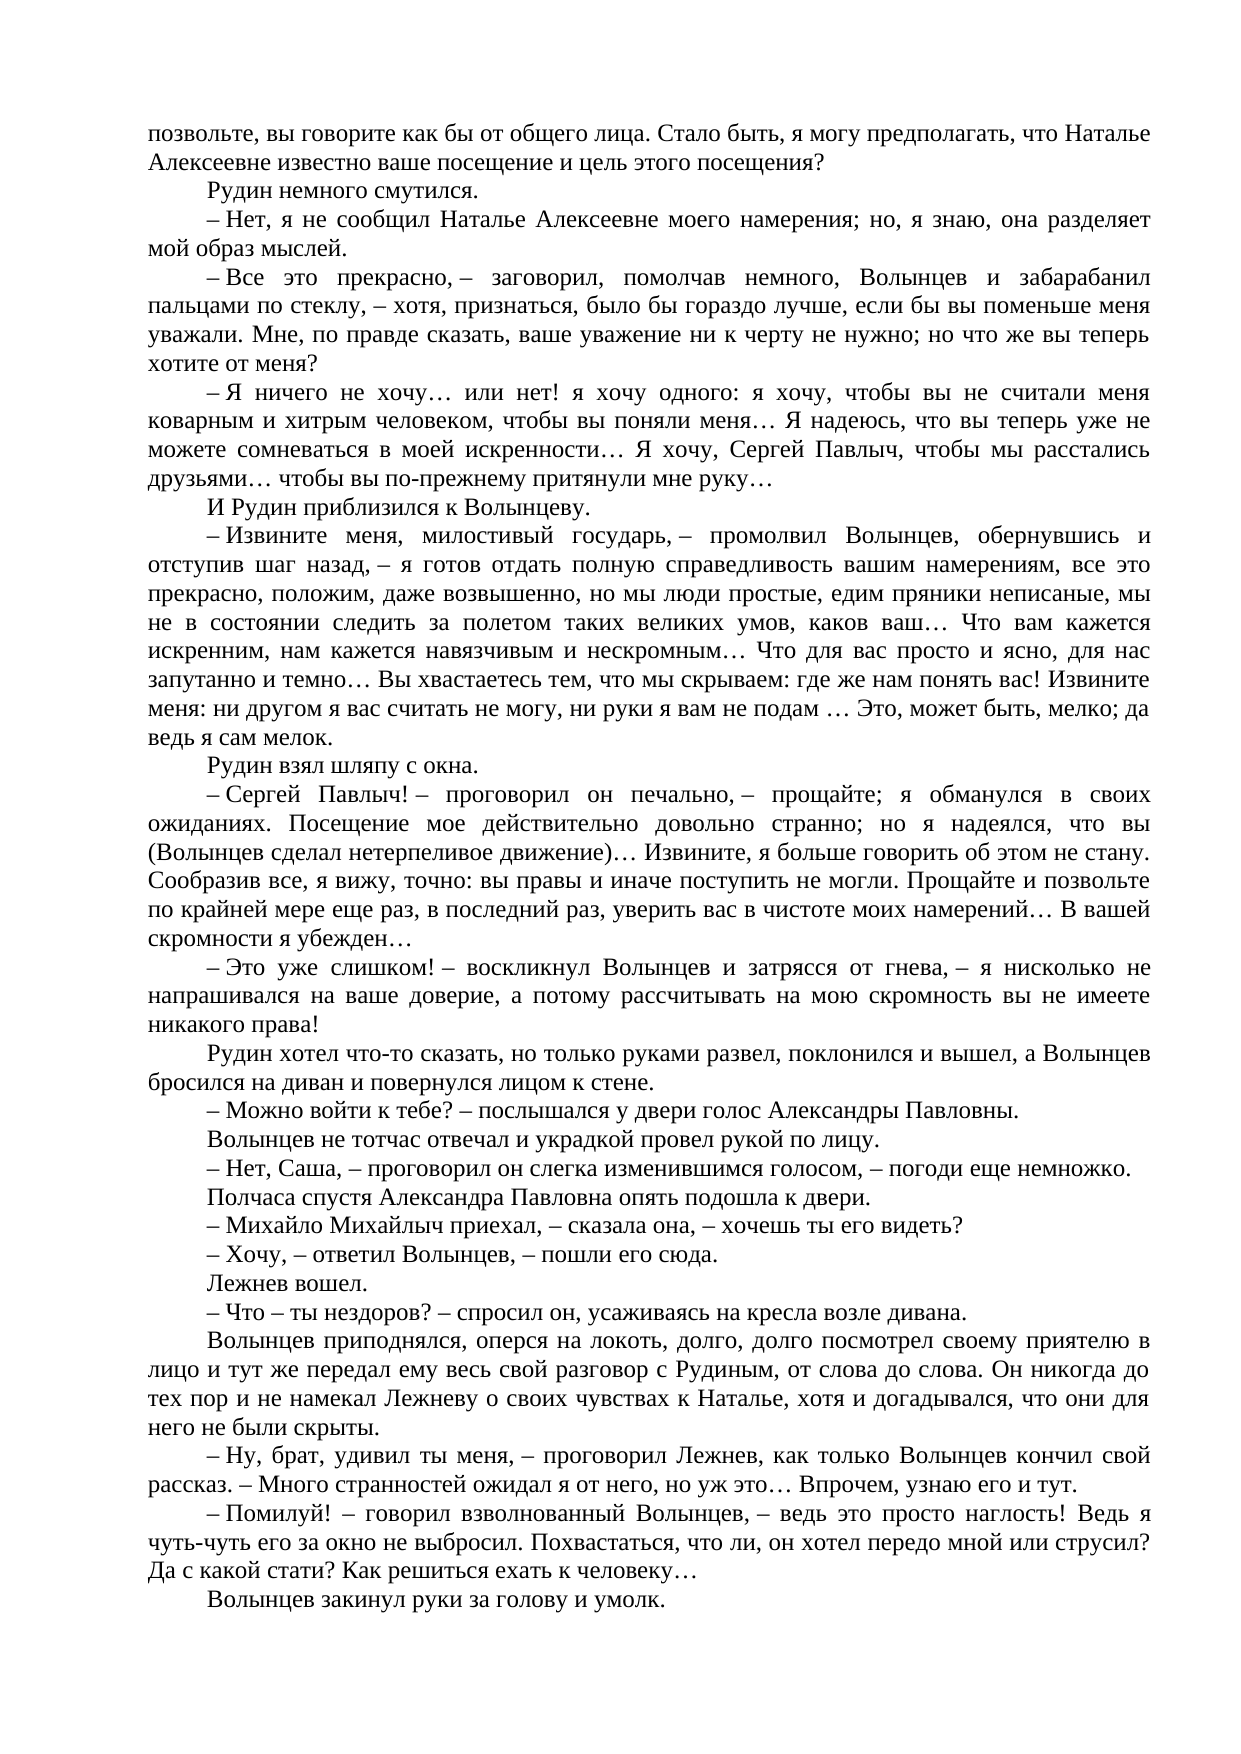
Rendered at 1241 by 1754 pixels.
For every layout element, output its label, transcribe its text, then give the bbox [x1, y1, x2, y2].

text – Можно войти к тебе? – послышался у двери голос Александры Павловны. [148, 1096, 1152, 1124]
text – Извините меня, милостивый государь, – промолвил Волынцев, обернувшись и отступив шаг назад, – я готов отдать полную справедливость вашим намерениям, все это прекрасно, положим, даже возвышенно, но мы люди простые, едим пряники неписаные, мы не в состоянии следить за полетом таких великих умов, каков ваш… Что вам кажется искренним, нам кажется навязчивым и нескромным… Что для вас просто и ясно, для нас запутанно и темно… Вы хвастаетесь тем, что мы скрываем: где же нам понять вас! Извините меня: ни другом я вас считать не могу, ни руки я вам не подам … Это, может быть, мелко; да ведь я сам мелок. [148, 521, 1152, 751]
text – Я ничего не хочу… или нет! я хочу одного: я хочу, чтобы вы не считали меня коварным и хитрым человеком, чтобы вы поняли меня… Я надеюсь, что вы теперь уже не можете сомневаться в моей искренности… Я хочу, Сергей Павлыч, чтобы мы расстались друзьями… чтобы вы по-прежнему притянули мне руку… [148, 377, 1152, 492]
text – Все это прекрасно, – заговорил, помолчав немного, Волынцев и забарабанил пальцами по стеклу, – хотя, признаться, было бы гораздо лучше, если бы вы поменьше меня уважали. Мне, по правде сказать, ваше уважение ни к черту не нужно; но что же вы теперь хотите от меня? [148, 262, 1152, 377]
text – Хочу, – ответил Волынцев, – пошли его сюда. [148, 1239, 1152, 1268]
text Рудин немного смутился. [148, 176, 1152, 204]
text – Помилуй! – говорил взволнованный Волынцев, – ведь это просто наглость! Ведь я чуть-чуть его за окно не выбросил. Похвастаться, что ли, он хотел передо мной или струсил? Да с какой стати? Как решиться ехать к человеку… [148, 1498, 1152, 1584]
text позвольте, вы говорите как бы от общего лица. Стало быть, я могу предполагать, что Наталье Алексеевне известно ваше посещение и цель этого посещения? [148, 118, 1152, 176]
text И Рудин приблизился к Волынцеву. [148, 492, 1152, 521]
text Полчаса спустя Александра Павловна опять подошла к двери. [148, 1182, 1152, 1211]
text – Что – ты нездоров? – спросил он, усаживаясь на кресла возле дивана. [148, 1297, 1152, 1326]
text Волынцев закинул руки за голову и умолк. [148, 1584, 1152, 1613]
text – Ну, брат, удивил ты меня, – проговорил Лежнев, как только Волынцев кончил свой рассказ. – Много странностей ожидал я от него, но уж это… Впрочем, узнаю его и тут. [148, 1441, 1152, 1498]
text Лежнев вошел. [148, 1268, 1152, 1297]
text Волынцев не тотчас отвечал и украдкой провел рукой по лицу. [148, 1124, 1152, 1153]
text Рудин взял шляпу с окна. [148, 751, 1152, 779]
text – Это уже слишком! – воскликнул Волынцев и затрясся от гнева, – я нисколько не напрашивался на ваше доверие, а потому рассчитывать на мою скромность вы не имеете никакого права! [148, 952, 1152, 1038]
text Рудин хотел что-то сказать, но только руками развел, поклонился и вышел, а Волынцев бросился на диван и повернулся лицом к стене. [148, 1038, 1152, 1096]
text – Нет, Саша, – проговорил он слегка изменившимся голосом, – погоди еще немножко. [148, 1153, 1152, 1182]
text Волынцев приподнялся, оперся на локоть, долго, долго посмотрел своему приятелю в лицо и тут же передал ему весь свой разговор с Рудиным, от слова до слова. Он никогда до тех пор и не намекал Лежневу о своих чувствах к Наталье, хотя и догадывался, что они для него не были скрыты. [148, 1326, 1152, 1441]
text – Михайло Михайлыч приехал, – сказала она, – хочешь ты его видеть? [148, 1211, 1152, 1239]
text – Сергей Павлыч! – проговорил он печально, – прощайте; я обманулся в своих ожиданиях. Посещение мое действительно довольно странно; но я надеялся, что вы (Волынцев сделал нетерпеливое движение)… Извините, я больше говорить об этом не стану. Сообразив все, я вижу, точно: вы правы и иначе поступить не могли. Прощайте и позвольте по крайней мере еще раз, в последний раз, уверить вас в чистоте моих намерений… В вашей скромности я убежден… [148, 779, 1152, 952]
text – Нет, я не сообщил Наталье Алексеевне моего намерения; но, я знаю, она разделяет мой образ мыслей. [148, 204, 1152, 262]
